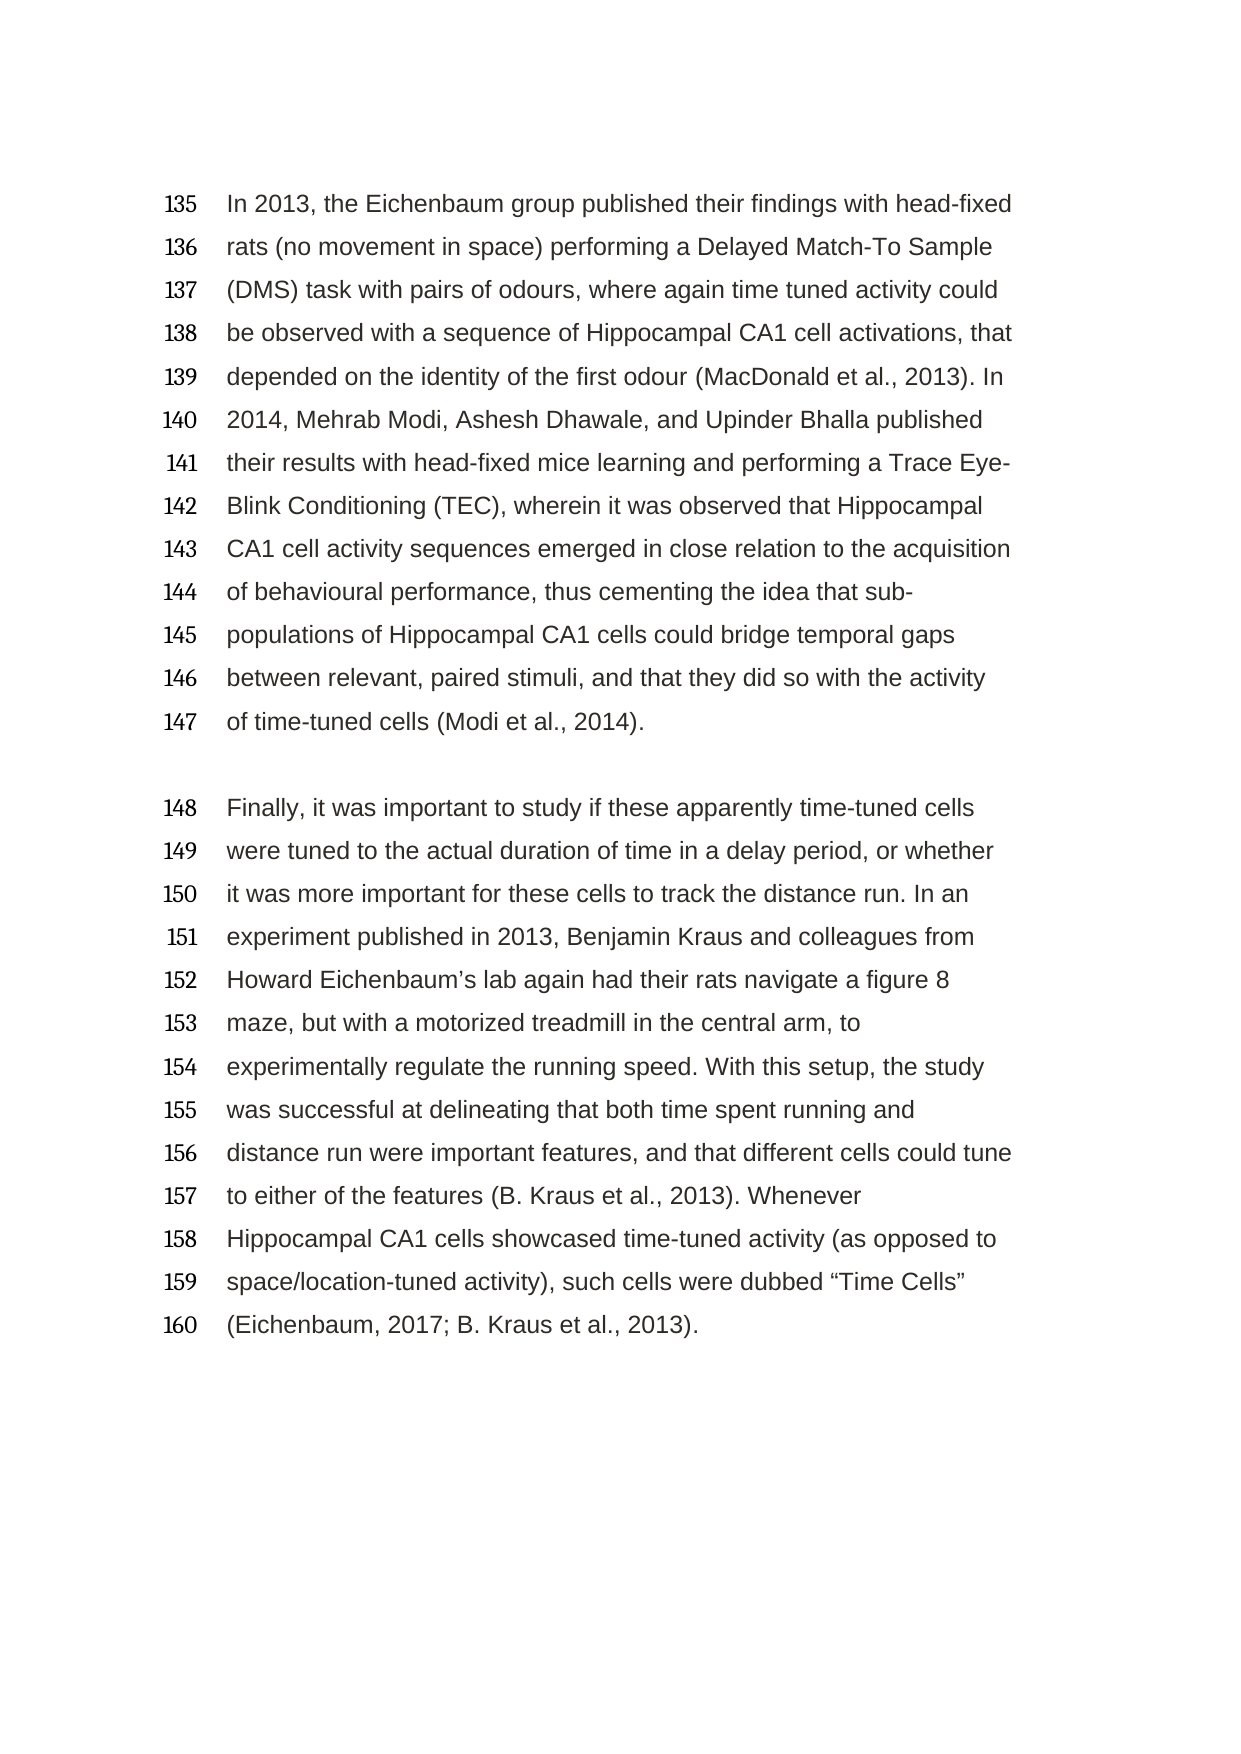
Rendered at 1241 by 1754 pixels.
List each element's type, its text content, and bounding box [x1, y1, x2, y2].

text In 2013, the Eichenbaum group published their findings with head-fixed rats (no movement in space) performing a Delayed Match-To Sample (DMS) task with pairs of odours, where again time tuned activity could be observed with a sequence of Hippocampal CA1 cell activations, that depended on the identity of the first odour (MacDonald et al., 2013)⁠. In 2014, Mehrab Modi, Ashesh Dhawale, and Upinder Bhalla published their results with head-fixed mice learning and performing a Trace Eye-Blink Conditioning (TEC), wherein it was observed that Hippocampal CA1 cell activity sequences emerged in close relation to the acquisition of behavioural performance, thus cementing the idea that sub-populations of Hippocampal CA1 cells could bridge temporal gaps between relevant, paired stimuli, and that they did so with the activity of time-tuned cells (Modi et al., 2014)⁠. [226, 189, 1014, 735]
text Finally, it was important to study if these apparently time-tuned cells were tuned to the actual duration of time in a delay period, or whether it was more important for these cells to track the distance run. In an experiment published in 2013, Benjamin Kraus and colleagues from Howard Eichenbaum’s lab again had their rats navigate a figure 8 maze, but with a motorized treadmill in the central arm, to experimentally regulate the running speed. With this setup, the study was successful at delineating that both time spent running and distance run were important features, and that different cells could tune to either of the features (B. Kraus et al., 2013)⁠. Whenever Hippocampal CA1 cells showcased time-tuned activity (as opposed to space/location-tuned activity), such cells were dubbed “Time Cells” (Eichenbaum, 2017; B. Kraus et al., 2013)⁠. [226, 793, 1014, 1339]
